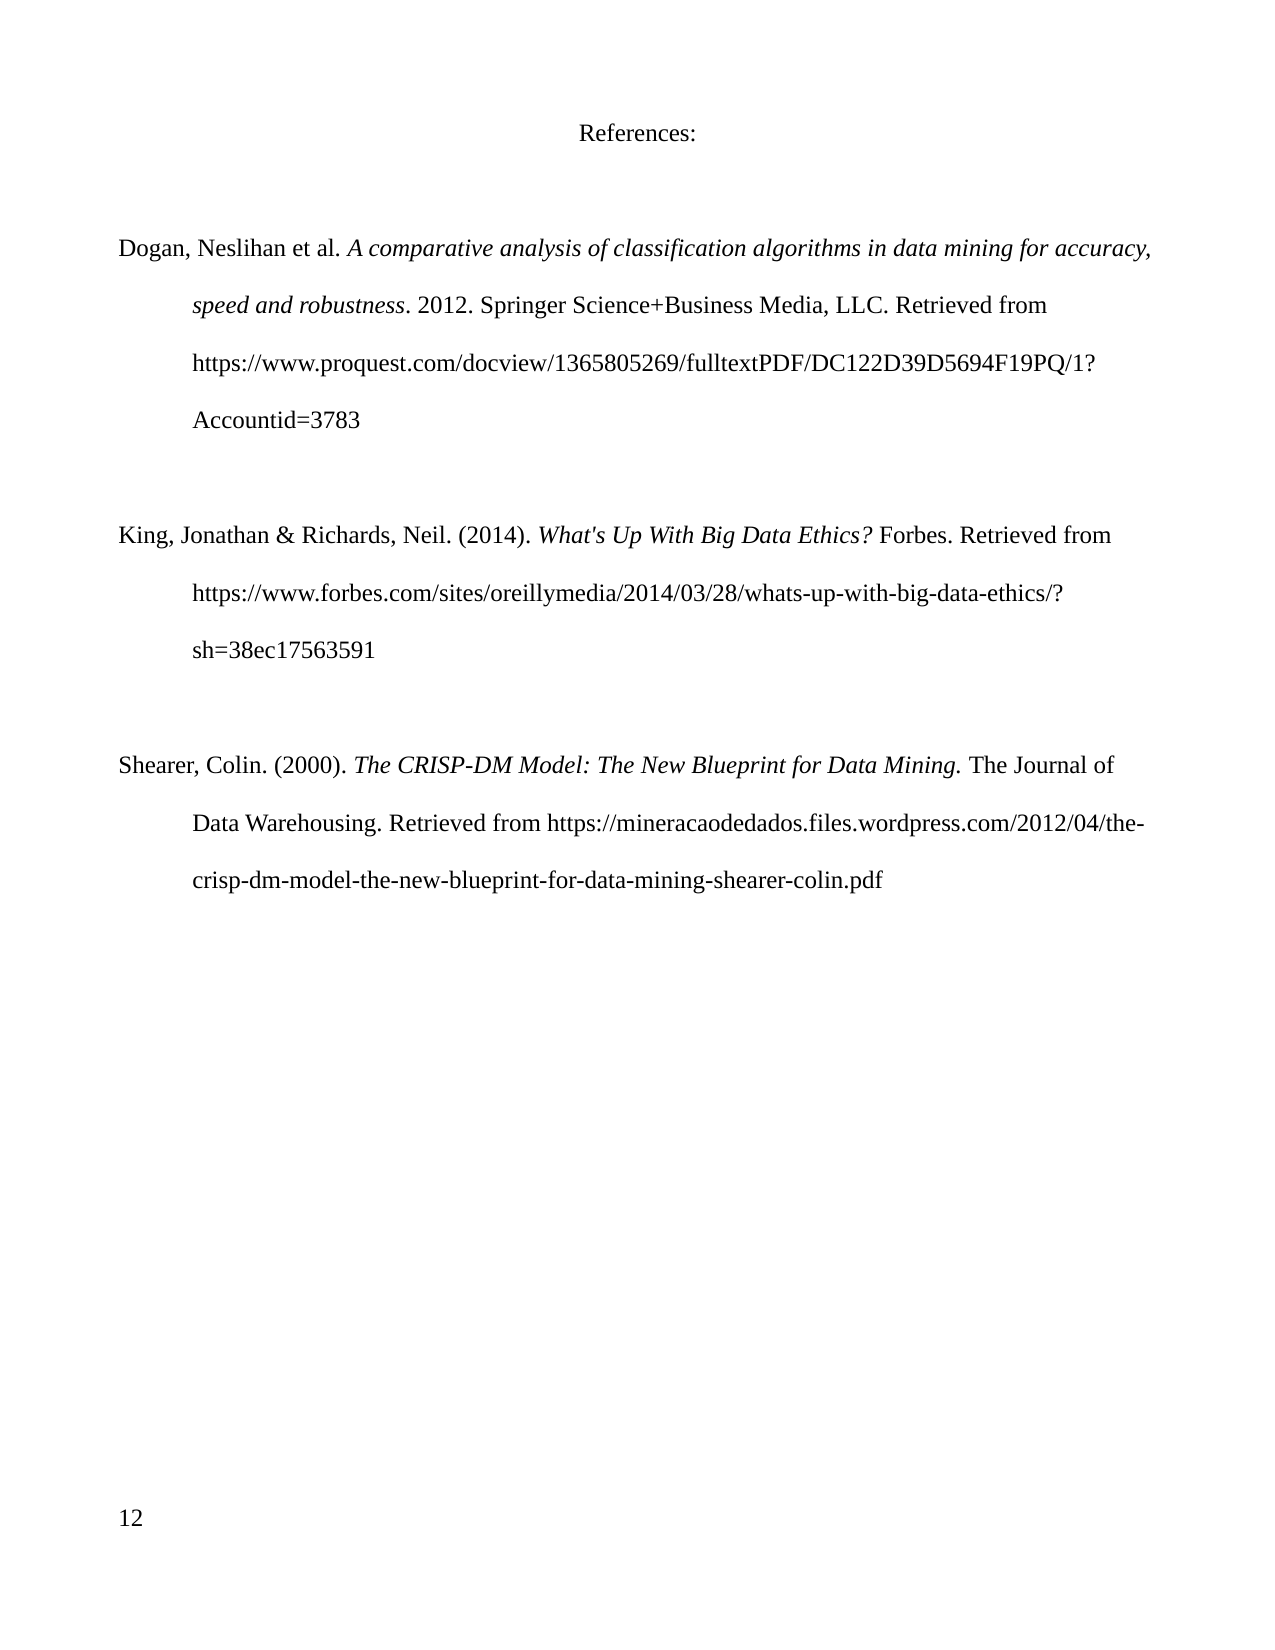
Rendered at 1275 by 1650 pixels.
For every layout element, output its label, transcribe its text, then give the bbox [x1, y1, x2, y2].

text References: [118, 118, 1157, 147]
text Dogan, Neslihan et al. A comparative analysis of classification algorithms in data mining for accuracy, speed and robustness. 2012. Springer Science+Business Media, LLC. Retrieved from https://www.proquest.com/docview/1365805269/fulltextPDF/DC122D39D5694F19PQ/1? Accountid=3783 [118, 233, 1157, 434]
text King, Jonathan & Richards, Neil. (2014). What's Up With Big Data Ethics? Forbes. Retrieved from https://www.forbes.com/sites/oreillymedia/2014/03/28/whats-up-with-big-data-ethics/? sh=38ec17563591 [118, 521, 1157, 664]
text Shearer, Colin. (2000). The CRISP-DM Model: The New Blueprint for Data Mining. The Journal of Data Warehousing. Retrieved from https://mineracaodedados.files.wordpress.com/2012/04/the- crisp-dm-model-the-new-blueprint-for-data-mining-shearer-colin.pdf [118, 751, 1157, 894]
